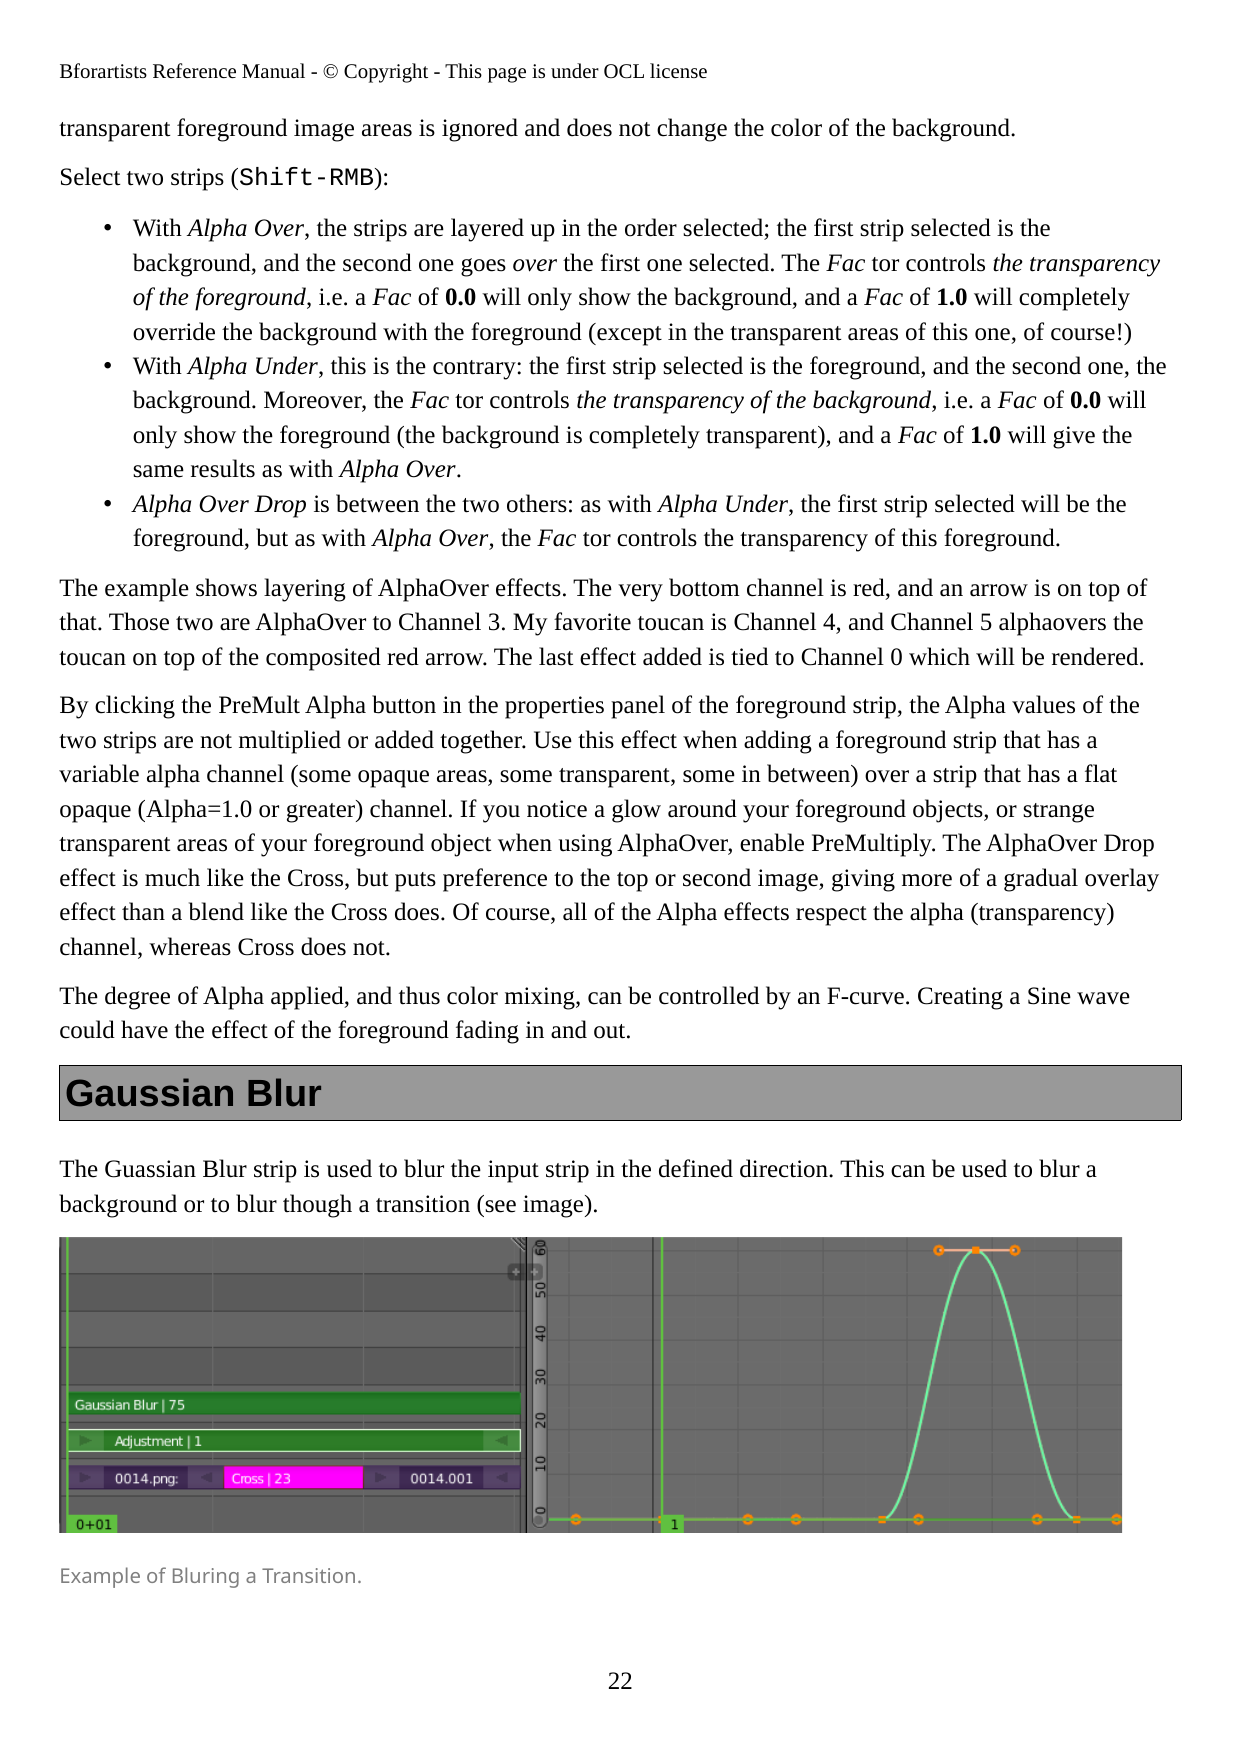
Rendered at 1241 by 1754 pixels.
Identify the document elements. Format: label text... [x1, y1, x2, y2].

table_header Gaussian Blur [60, 1066, 1181, 1120]
list With Alpha Over, the strips are layered up in the order selected; the first strip selected is the background, and the second one goes over the first one selected. The Fac tor controls the transparency of the foreground, i.e. a Fac of 0.0 will only show the background, and a Fac of 1.0 will completely override the background with the foreground (except in the transparent areas of this one, of course!) [103, 213, 1181, 345]
text The example shows layering of AlphaOver effects. The very bottom channel is red, and an arrow is on top of that. Those two are AlphaOver to Channel 3. My favorite toucan is Channel 4, and Channel 5 alphaovers the toucan on top of the composited red arrow. The last effect added is tied to Channel 0 which will be rendered. [59, 573, 1181, 670]
picture [59, 1237, 1123, 1533]
text Select two strips (Shift-RMB): [59, 162, 1181, 192]
text The degree of Alpha applied, and thus color mixing, can be controlled by an F-curve. Creating a Sine wave could have the effect of the foreground fading in and out. [59, 981, 1181, 1044]
text The Guassian Blur strip is used to blur the input strip in the defined direction. This can be used to blur a background or to blur though a transition (see image). [59, 1154, 1181, 1218]
list With Alpha Under, this is the contrary: the first strip selected is the foreground, and the second one, the background. Moreover, the Fac tor controls the transparency of the background, i.e. a Fac of 0.0 will only show the foreground (the background is completely transparent), and a Fac of 1.0 will give the same results as with Alpha Over. [103, 351, 1181, 483]
text transparent foreground image areas is ignored and does not change the color of the background. [59, 113, 1181, 141]
list Alpha Over Drop is between the two others: as with Alpha Under, the first strip selected will be the foreground, but as with Alpha Over, the Fac tor controls the transparency of this foreground. [103, 489, 1181, 552]
text Example of Bluring a Transition. [59, 1558, 1181, 1589]
text By clicking the PreMult Alpha button in the properties panel of the foreground strip, the Alpha values of the two strips are not multiplied or added together. Use this effect when adding a foreground strip that has a variable alpha channel (some opaque areas, some transparent, some in between) over a strip that has a flat opaque (Alpha=1.0 or greater) channel. If you notice a glow around your foreground objects, or strange transparent areas of your foreground object when using AlphaOver, enable PreMultiply. The AlphaOver Drop effect is much like the Cross, but puts preference to the top or second image, giving more of a gradual overlay effect than a blend like the Cross does. Of course, all of the Alpha effects respect the alpha (transparency) channel, whereas Cross does not. [59, 691, 1181, 961]
